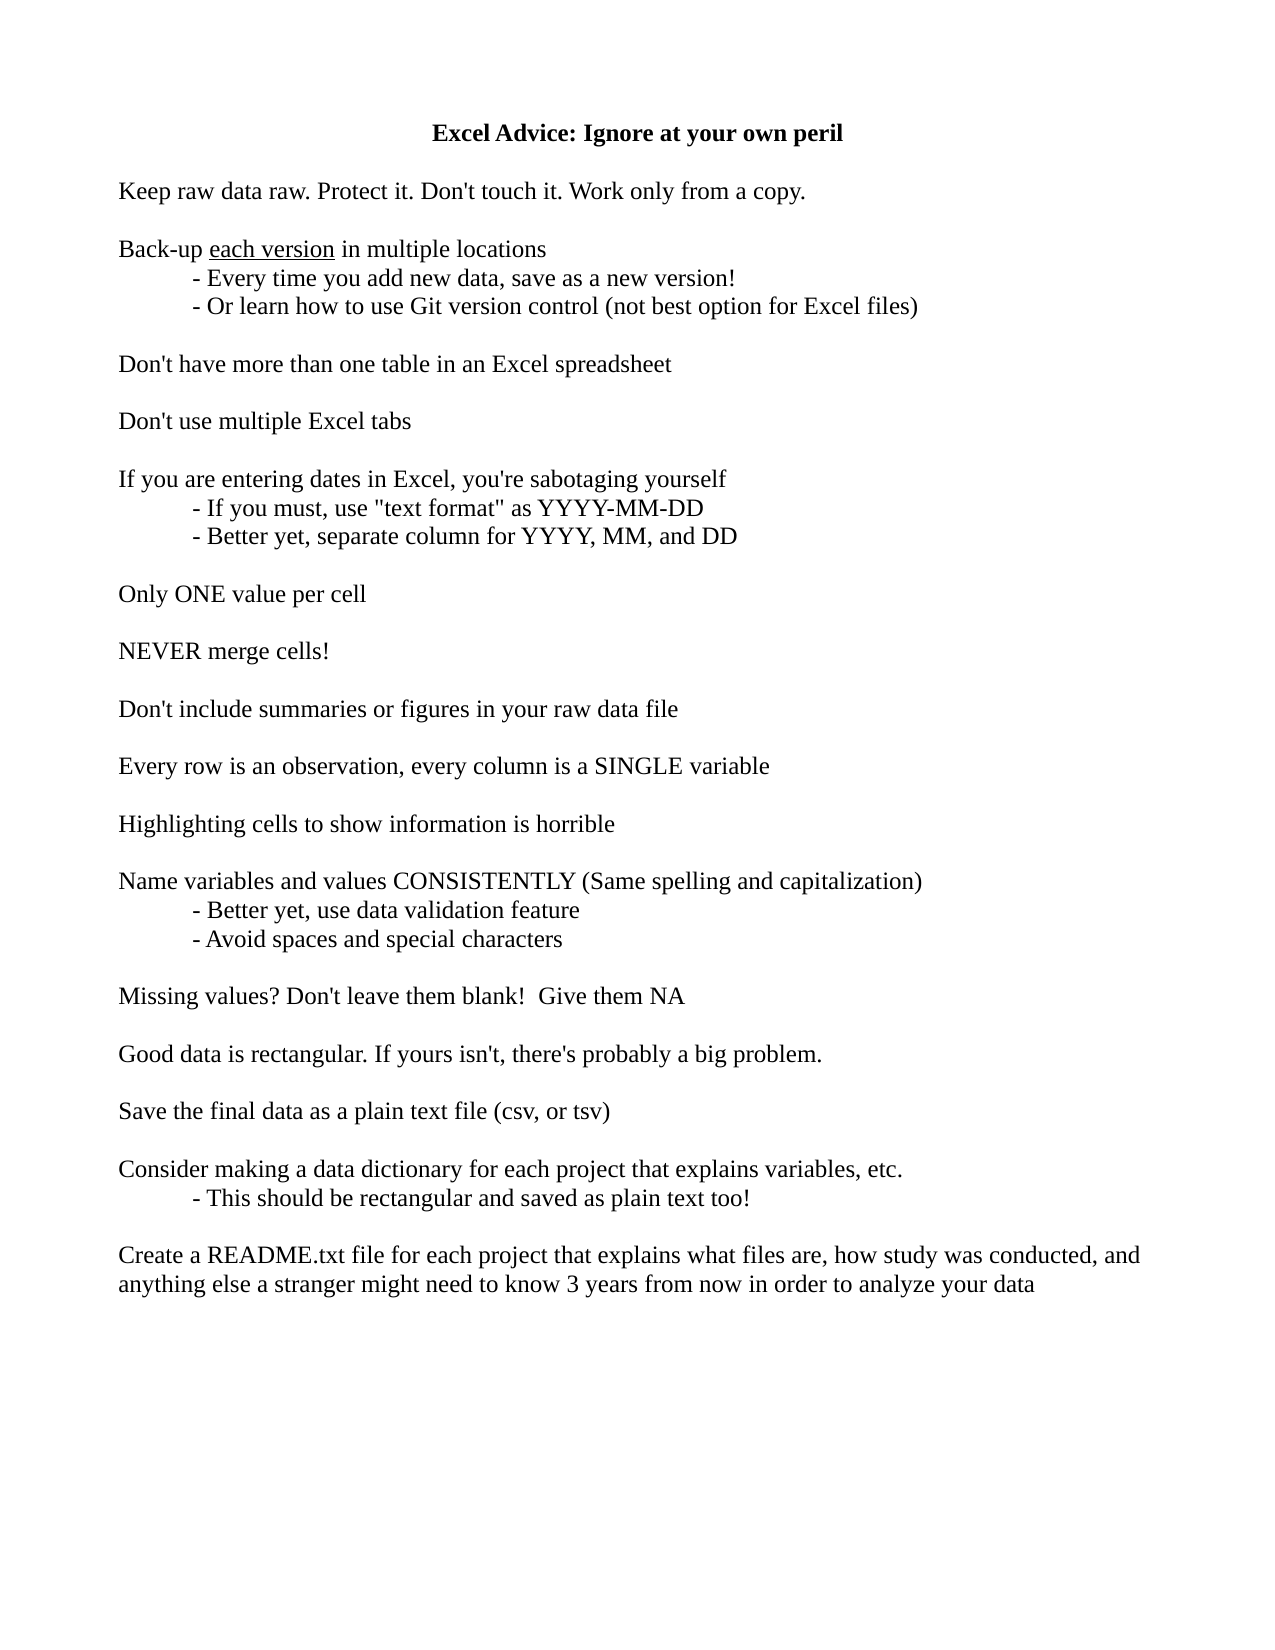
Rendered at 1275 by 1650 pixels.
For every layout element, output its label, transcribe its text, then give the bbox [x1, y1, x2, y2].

text Name variables and values CONSISTENTLY (Same spelling and capitalization) [118, 866, 1157, 895]
text Highlighting cells to show information is horrible [118, 809, 1157, 838]
text Back-up each version in multiple locations [118, 234, 1157, 263]
text Don't use multiple Excel tabs [118, 406, 1157, 435]
text Consider making a data dictionary for each project that explains variables, etc. [118, 1154, 1157, 1183]
text Don't include summaries or figures in your raw data file [118, 694, 1157, 723]
text - Or learn how to use Git version control (not best option for Excel files) [118, 291, 1157, 320]
text Only ONE value per cell [118, 579, 1157, 608]
text - Better yet, use data validation feature [118, 895, 1157, 924]
text - If you must, use "text format" as YYYY-MM-DD [118, 493, 1157, 521]
text - Avoid spaces and special characters [118, 924, 1157, 953]
text Good data is rectangular. If yours isn't, there's probably a big problem. [118, 1039, 1157, 1068]
text Save the final data as a plain text file (csv, or tsv) [118, 1096, 1157, 1125]
text NEVER merge cells! [118, 636, 1157, 665]
text Keep raw data raw. Protect it. Don't touch it. Work only from a copy. [118, 176, 1157, 205]
text Don't have more than one table in an Excel spreadsheet [118, 349, 1157, 378]
text If you are entering dates in Excel, you're sabotaging yourself [118, 464, 1157, 493]
text - Every time you add new data, save as a new version! [118, 263, 1157, 291]
text - This should be rectangular and saved as plain text too! [118, 1183, 1157, 1211]
text Every row is an observation, every column is a SINGLE variable [118, 751, 1157, 780]
text Missing values? Don't leave them blank! Give them NA [118, 981, 1157, 1010]
text - Better yet, separate column for YYYY, MM, and DD [118, 521, 1157, 550]
text Create a README.txt file for each project that explains what files are, how study was conducted, and anything else a stranger might need to know 3 years from now in order to analyze your data [118, 1240, 1157, 1298]
